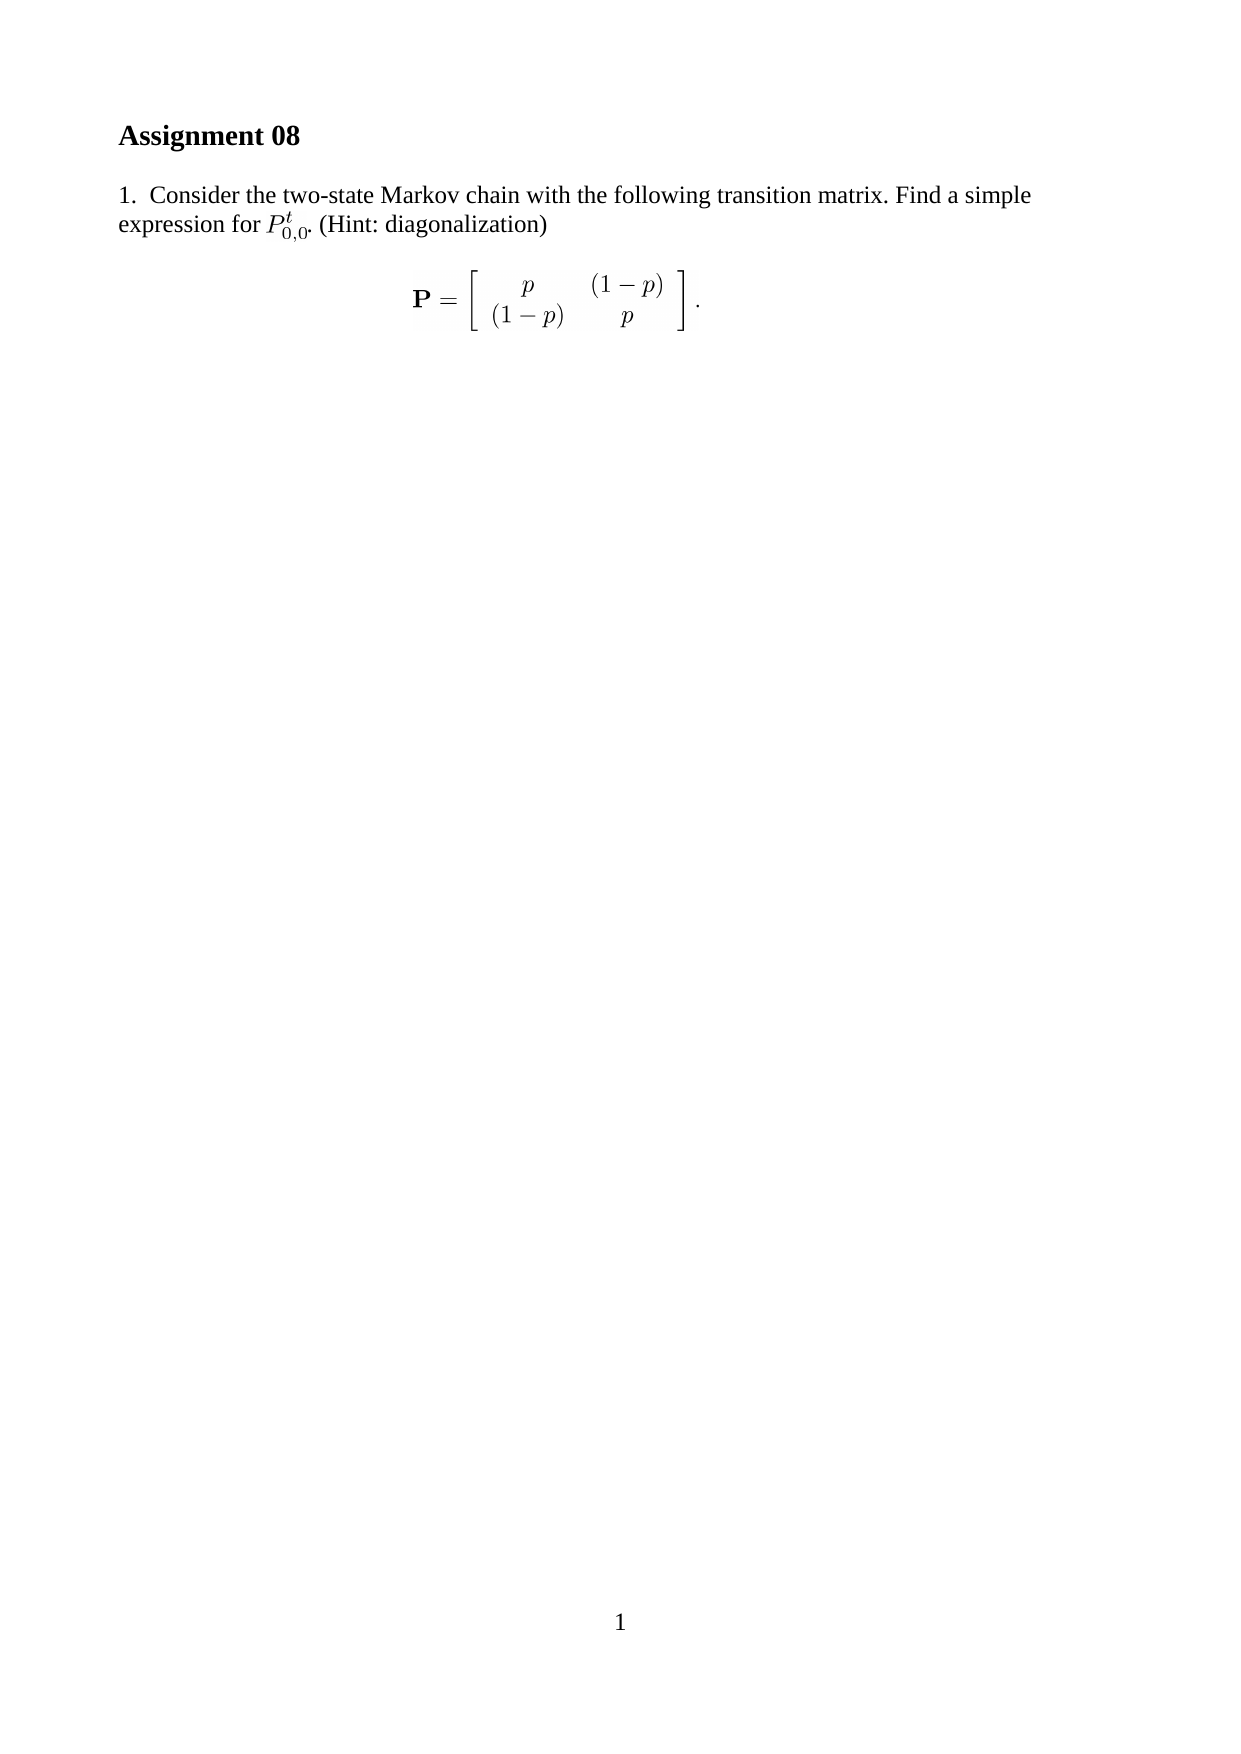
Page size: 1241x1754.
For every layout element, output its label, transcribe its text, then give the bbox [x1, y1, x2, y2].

picture [266, 211, 307, 242]
text 1. Consider the two-state Markov chain with the following transition matrix. Find a simple expression for . (Hint: diagonalization) [118, 180, 1122, 242]
picture [413, 270, 699, 331]
text Assignment 08 [118, 118, 1122, 152]
